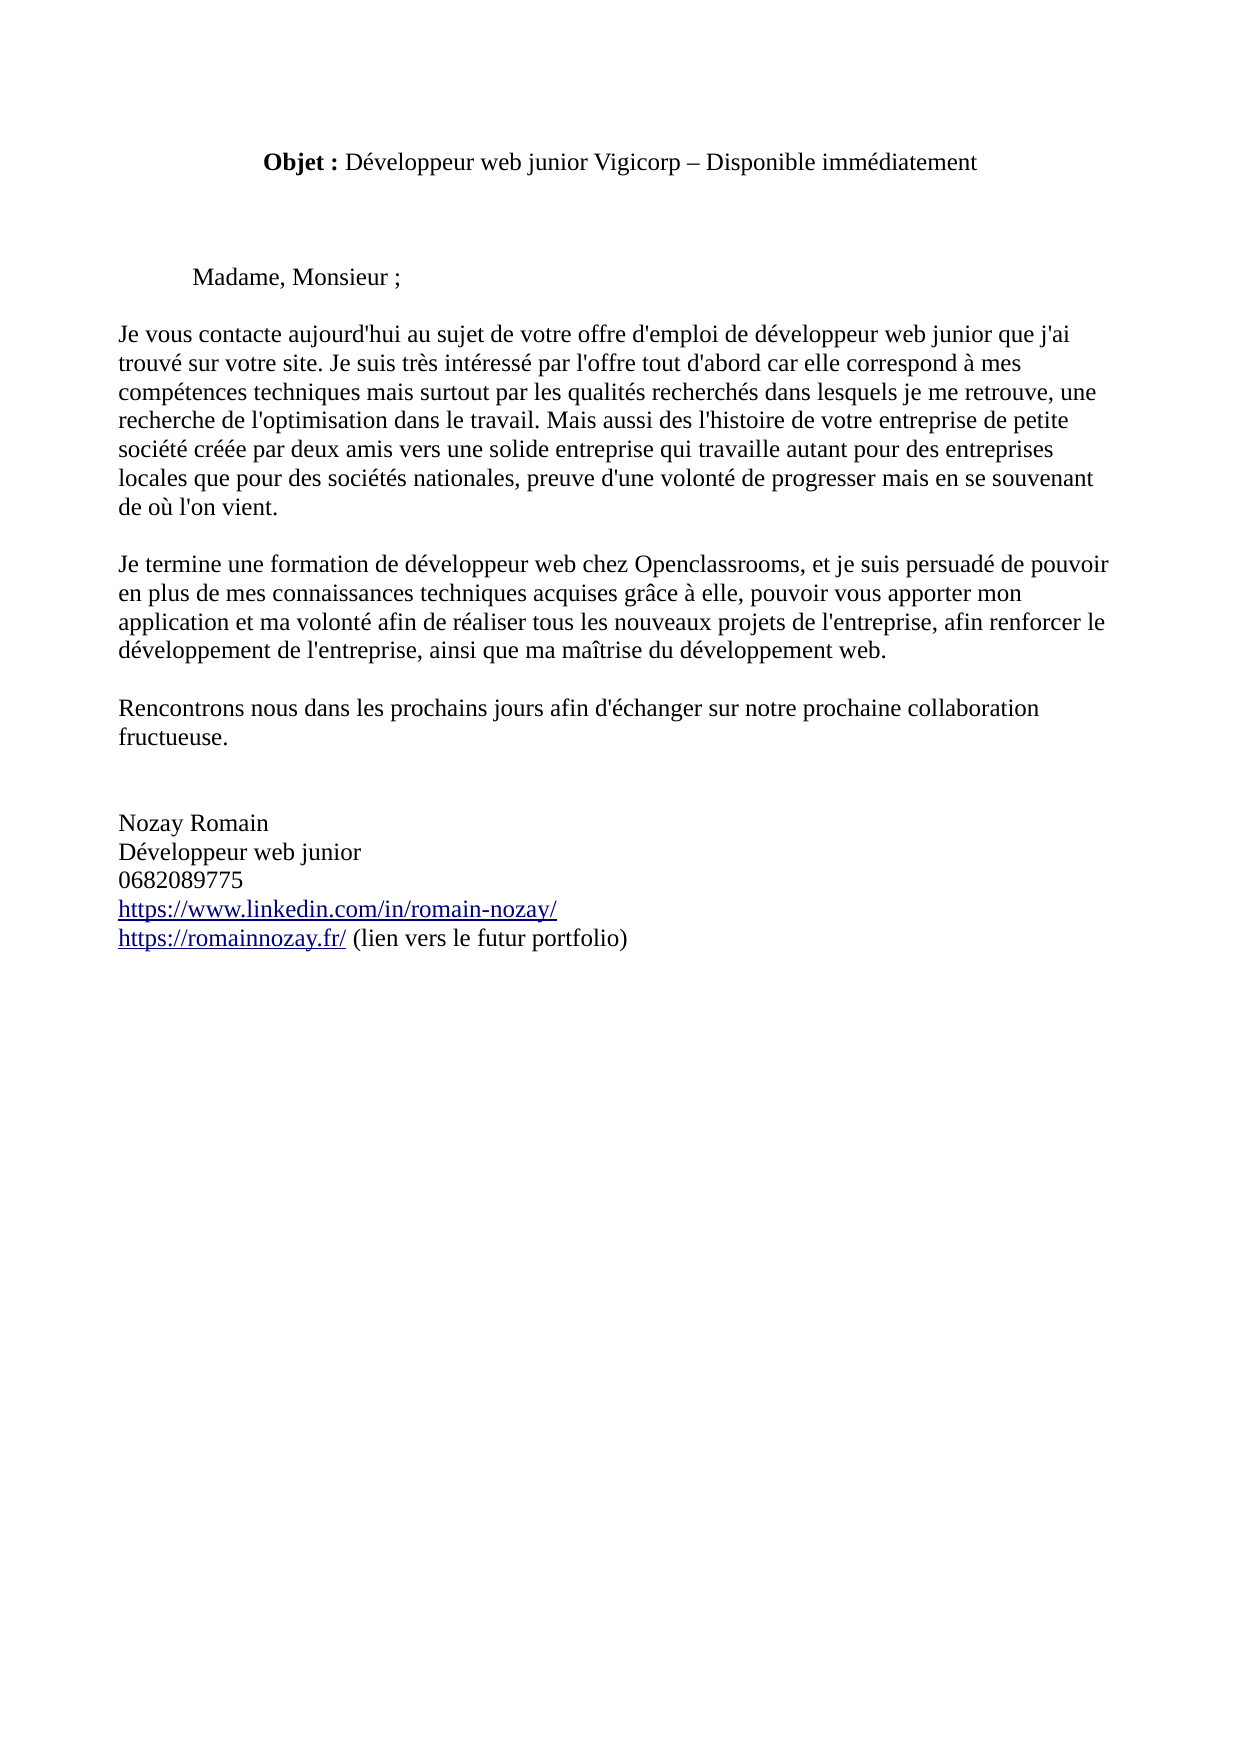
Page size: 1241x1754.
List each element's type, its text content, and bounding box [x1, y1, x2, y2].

text Madame, Monsieur ; [118, 262, 1122, 291]
text 0682089775 [118, 866, 1122, 894]
text Rencontrons nous dans les prochains jours afin d'échanger sur notre prochaine collaboration fructueuse. [118, 693, 1122, 751]
text Développeur web junior [118, 837, 1122, 866]
text Objet : Développeur web junior Vigicorp – Disponible immédiatement [118, 147, 1122, 176]
text https://www.linkedin.com/in/romain-nozay/ [118, 894, 1122, 923]
text Nozay Romain [118, 808, 1122, 837]
text Je termine une formation de développeur web chez Openclassrooms, et je suis persuadé de pouvoir en plus de mes connaissances techniques acquises grâce à elle, pouvoir vous apporter mon application et ma volonté afin de réaliser tous les nouveaux projets de l'entreprise, afin renforcer le développement de l'entreprise, ainsi que ma maîtrise du développement web. [118, 549, 1122, 664]
text Je vous contacte aujourd'hui au sujet de votre offre d'emploi de développeur web junior que j'ai trouvé sur votre site. Je suis très intéressé par l'offre tout d'abord car elle correspond à mes compétences techniques mais surtout par les qualités recherchés dans lesquels je me retrouve, une recherche de l'optimisation dans le travail. Mais aussi des l'histoire de votre entreprise de petite société créée par deux amis vers une solide entreprise qui travaille autant pour des entreprises locales que pour des sociétés nationales, preuve d'une volonté de progresser mais en se souvenant de où l'on vient. [118, 319, 1122, 521]
text https://romainnozay.fr/ (lien vers le futur portfolio) [118, 923, 1122, 952]
